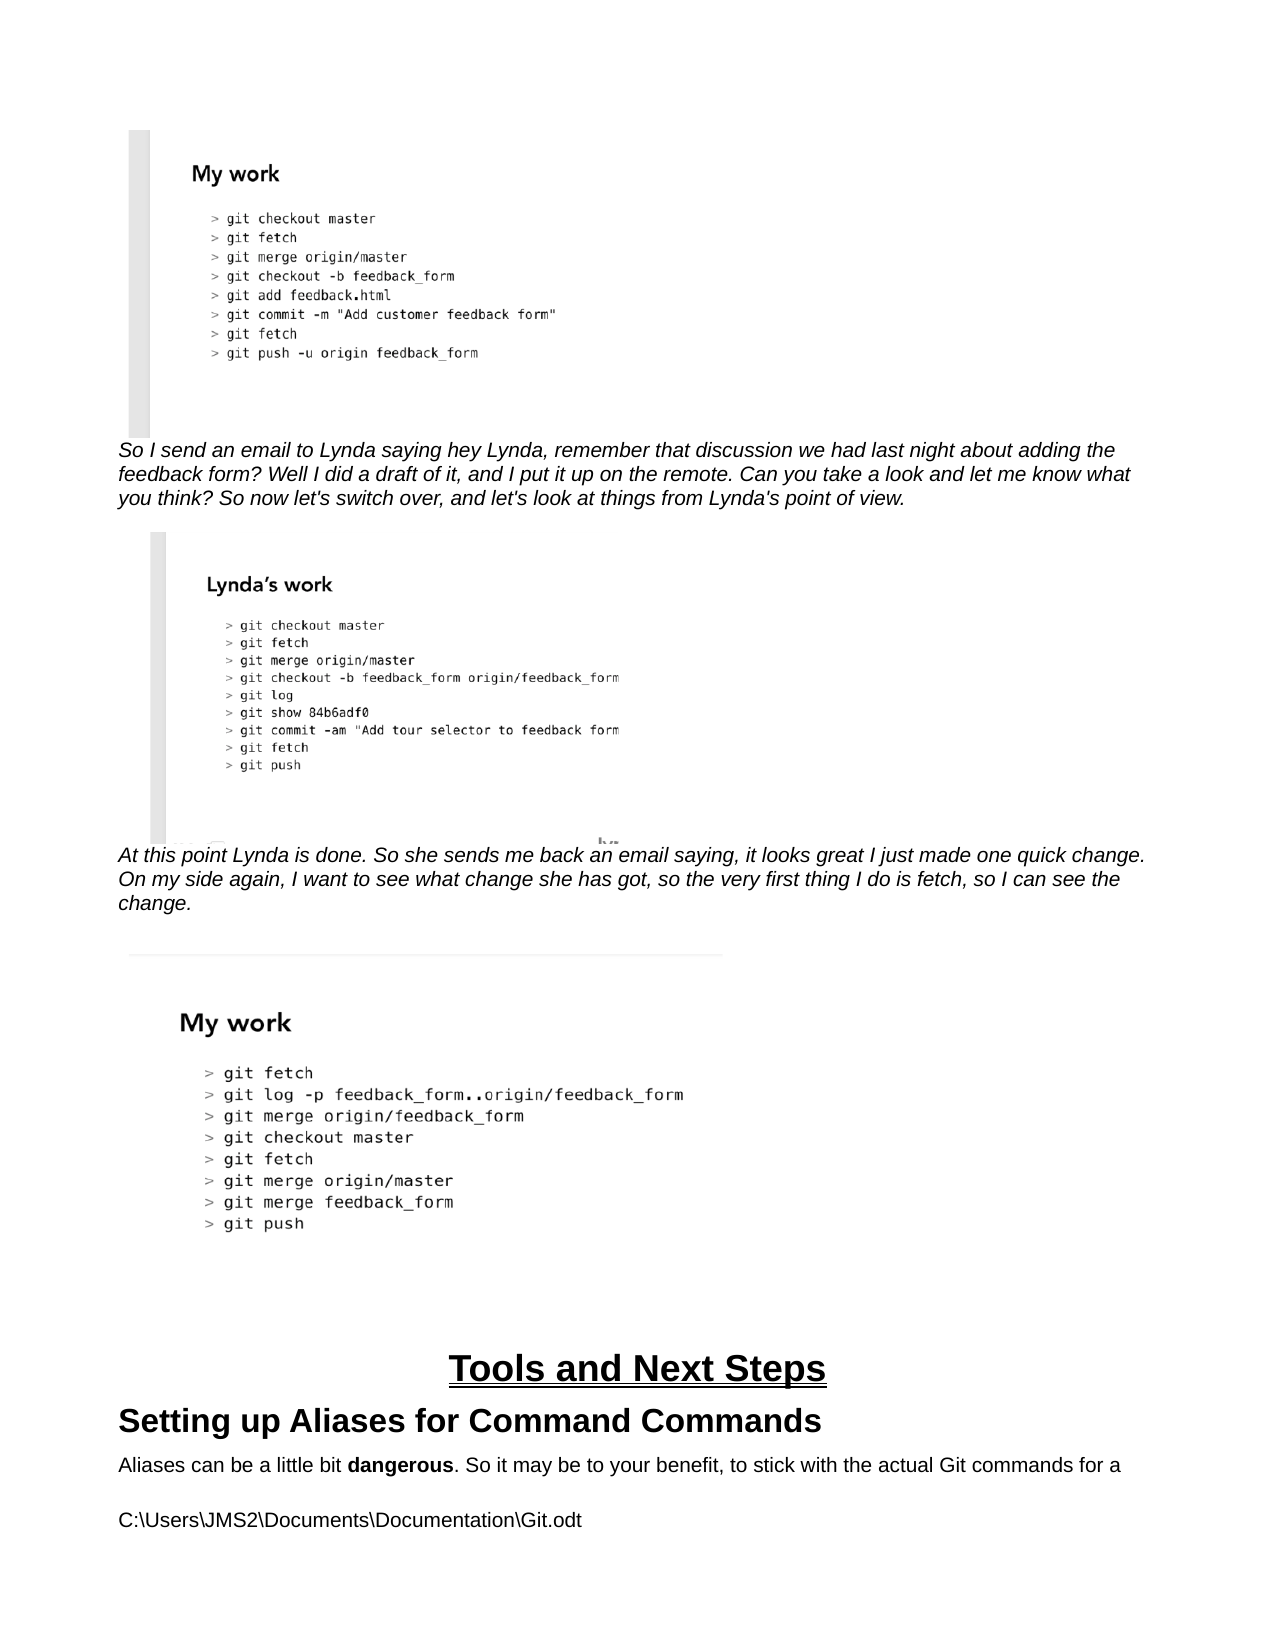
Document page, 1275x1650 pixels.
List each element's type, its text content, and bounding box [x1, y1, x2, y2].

picture [150, 532, 619, 844]
text Aliases can be a little bit dangerous. So it may be to your benefit, to stick with the actual Git commands for a [118, 1452, 1157, 1476]
subtitle Tools and Next Steps [118, 1346, 1157, 1389]
text At this point Lynda is done. So she sends me back an email saying, it looks great I just made one quick change. On my side again, I want to see what change she has got, so the very first thing I do is fetch, so I can see the change. [118, 509, 1157, 915]
picture [160, 938, 723, 1322]
subtitle Setting up Aliases for Command Commands [118, 1401, 1157, 1440]
text So I send an email to Lynda saying hey Lynda, remember that discussion we had last night about adding the feedback form? Well I did a draft of it, and I put it up on the remote. Can you take a look and let me know what you think? So now let's switch over, and let's look at things from Lynda's point of view. [118, 118, 1157, 509]
picture [128, 130, 618, 438]
